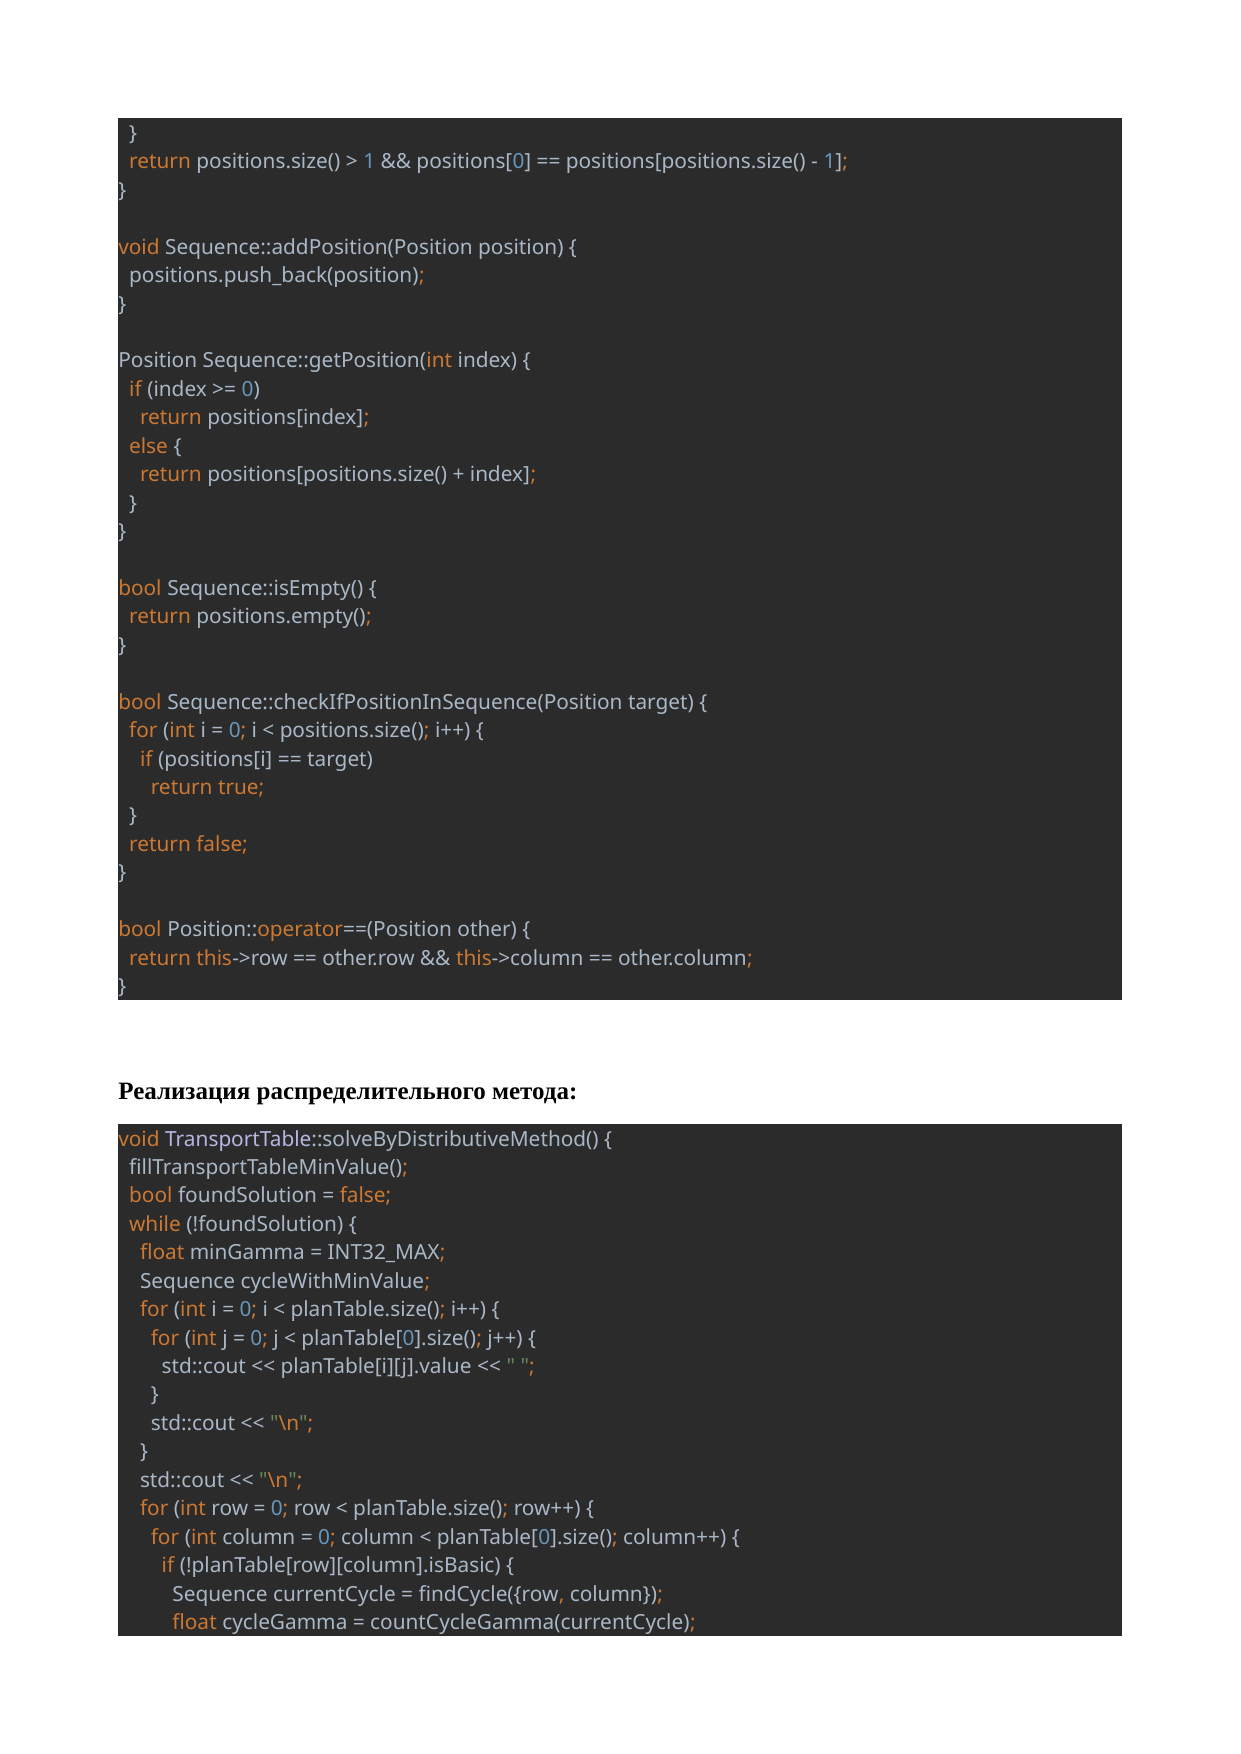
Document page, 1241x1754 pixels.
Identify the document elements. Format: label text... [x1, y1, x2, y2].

text void TransportTable::solveByDistributiveMethod() { fillTransportTableMinValue(); bool foundSolution = false; while (!foundSolution) { float minGamma = INT32_MAX; Sequence cycleWithMinValue; for (int i = 0; i < planTable.size(); i++) { for (int j = 0; j < planTable[0].size(); j++) { std::cout << planTable[i][j].value << " "; } std::cout << "\n"; } std::cout << "\n"; for (int row = 0; row < planTable.size(); row++) { for (int column = 0; column < planTable[0].size(); column++) { if (!planTable[row][column].isBasic) { Sequence currentCycle = findCycle({row, column}); float cycleGamma = countCycleGamma(currentCycle); [118, 1124, 1122, 1636]
text Реализация распределительного метода: [118, 1076, 1017, 1105]
text } return positions.size() > 1 && positions[0] == positions[positions.size() - 1]; } void Sequence::addPosition(Position position) { positions.push_back(position); } Position Sequence::getPosition(int index) { if (index >= 0) return positions[index]; else { return positions[positions.size() + index]; } } bool Sequence::isEmpty() { return positions.empty(); } bool Sequence::checkIfPositionInSequence(Position target) { for (int i = 0; i < positions.size(); i++) { if (positions[i] == target) return true; } return false; } bool Position::operator==(Position other) { return this->row == other.row && this->column == other.column; } [118, 118, 1122, 1000]
